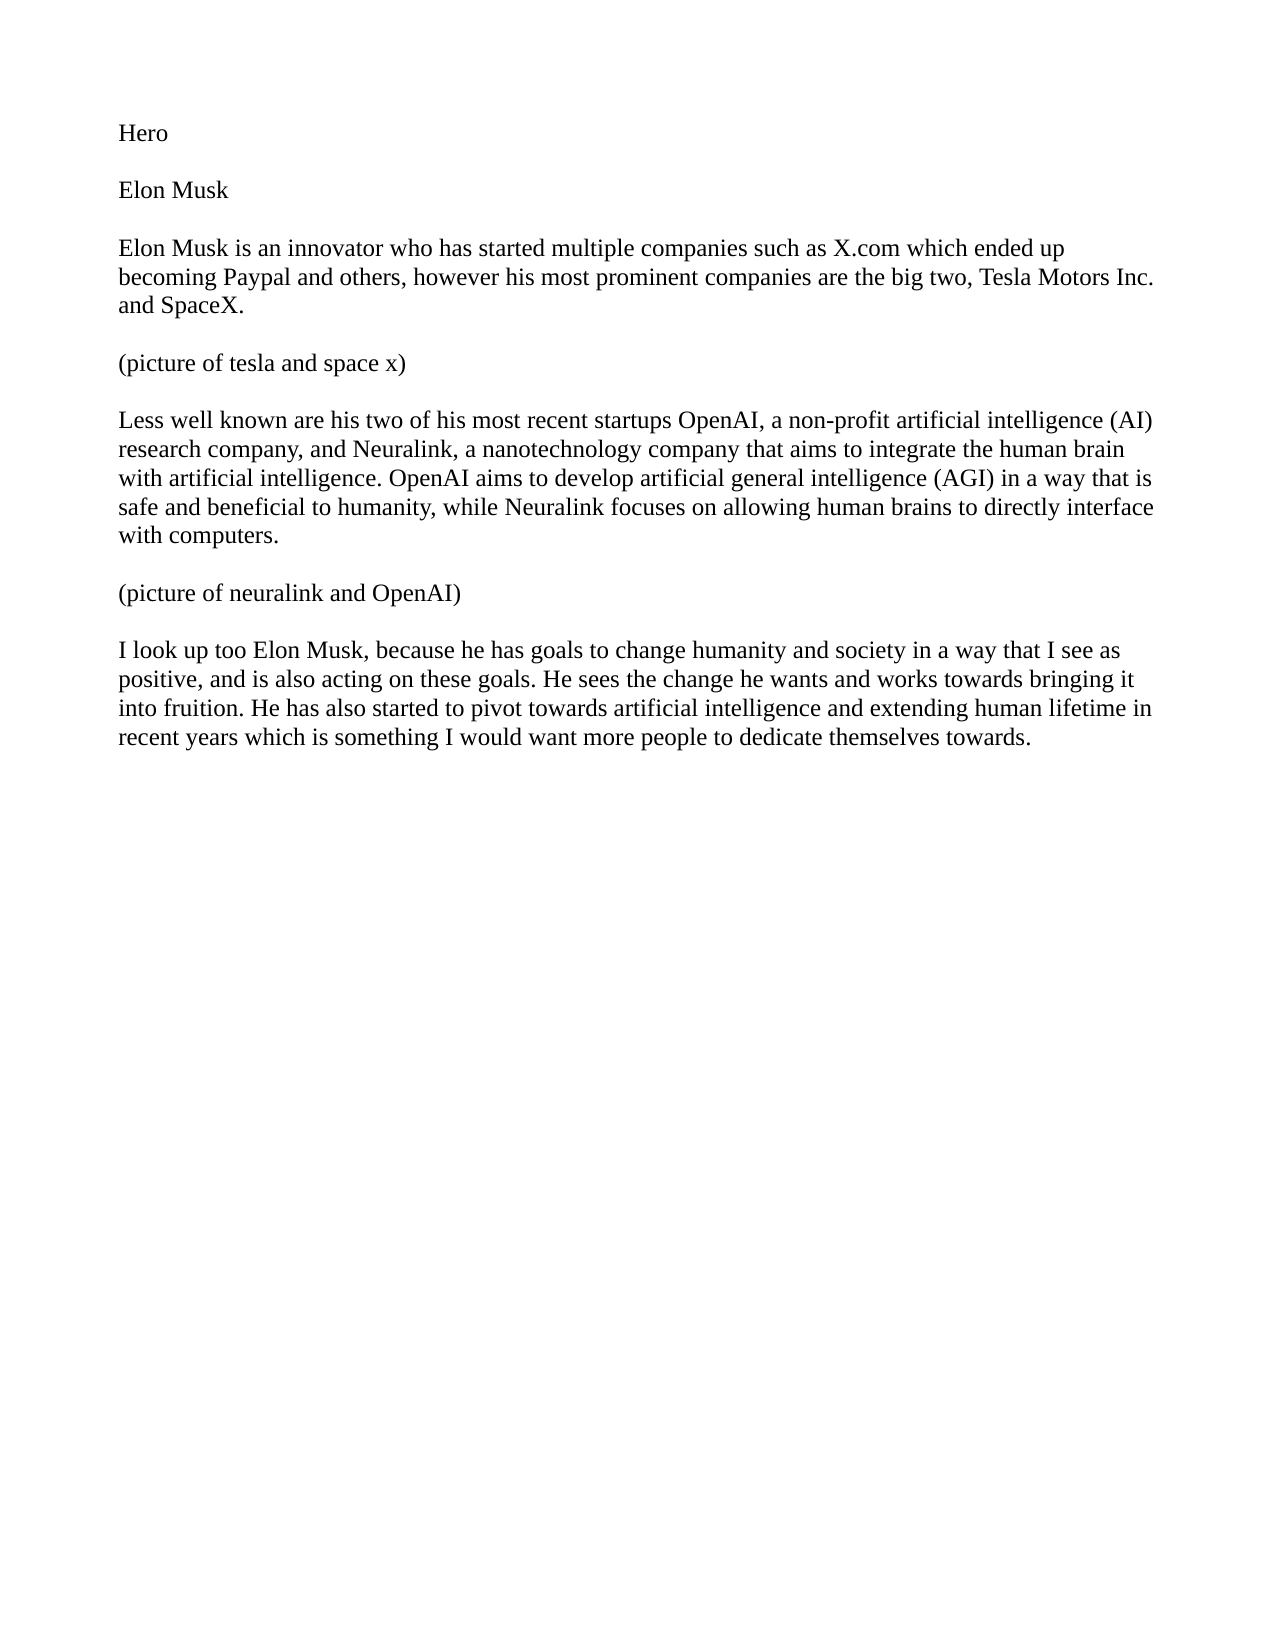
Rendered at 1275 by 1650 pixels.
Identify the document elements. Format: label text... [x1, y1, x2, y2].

text Elon Musk [118, 176, 1157, 204]
text Hero [118, 118, 1157, 147]
text Elon Musk is an innovator who has started multiple companies such as X.com which ended up becoming Paypal and others, however his most prominent companies are the big two, Tesla Motors Inc. and SpaceX. [118, 233, 1157, 319]
text (picture of tesla and space x) [118, 348, 1157, 377]
text (picture of neuralink and OpenAI) [118, 578, 1157, 607]
text Less well known are his two of his most recent startups OpenAI, a non-profit artificial intelligence (AI) research company, and Neuralink, a nanotechnology company that aims to integrate the human brain with artificial intelligence. OpenAI aims to develop artificial general intelligence (AGI) in a way that is safe and beneficial to humanity, while Neuralink focuses on allowing human brains to directly interface with computers. [118, 406, 1157, 549]
text I look up too Elon Musk, because he has goals to change humanity and society in a way that I see as positive, and is also acting on these goals. He sees the change he wants and works towards bringing it into fruition. He has also started to pivot towards artificial intelligence and extending human lifetime in recent years which is something I would want more people to dedicate themselves towards. [118, 636, 1157, 751]
